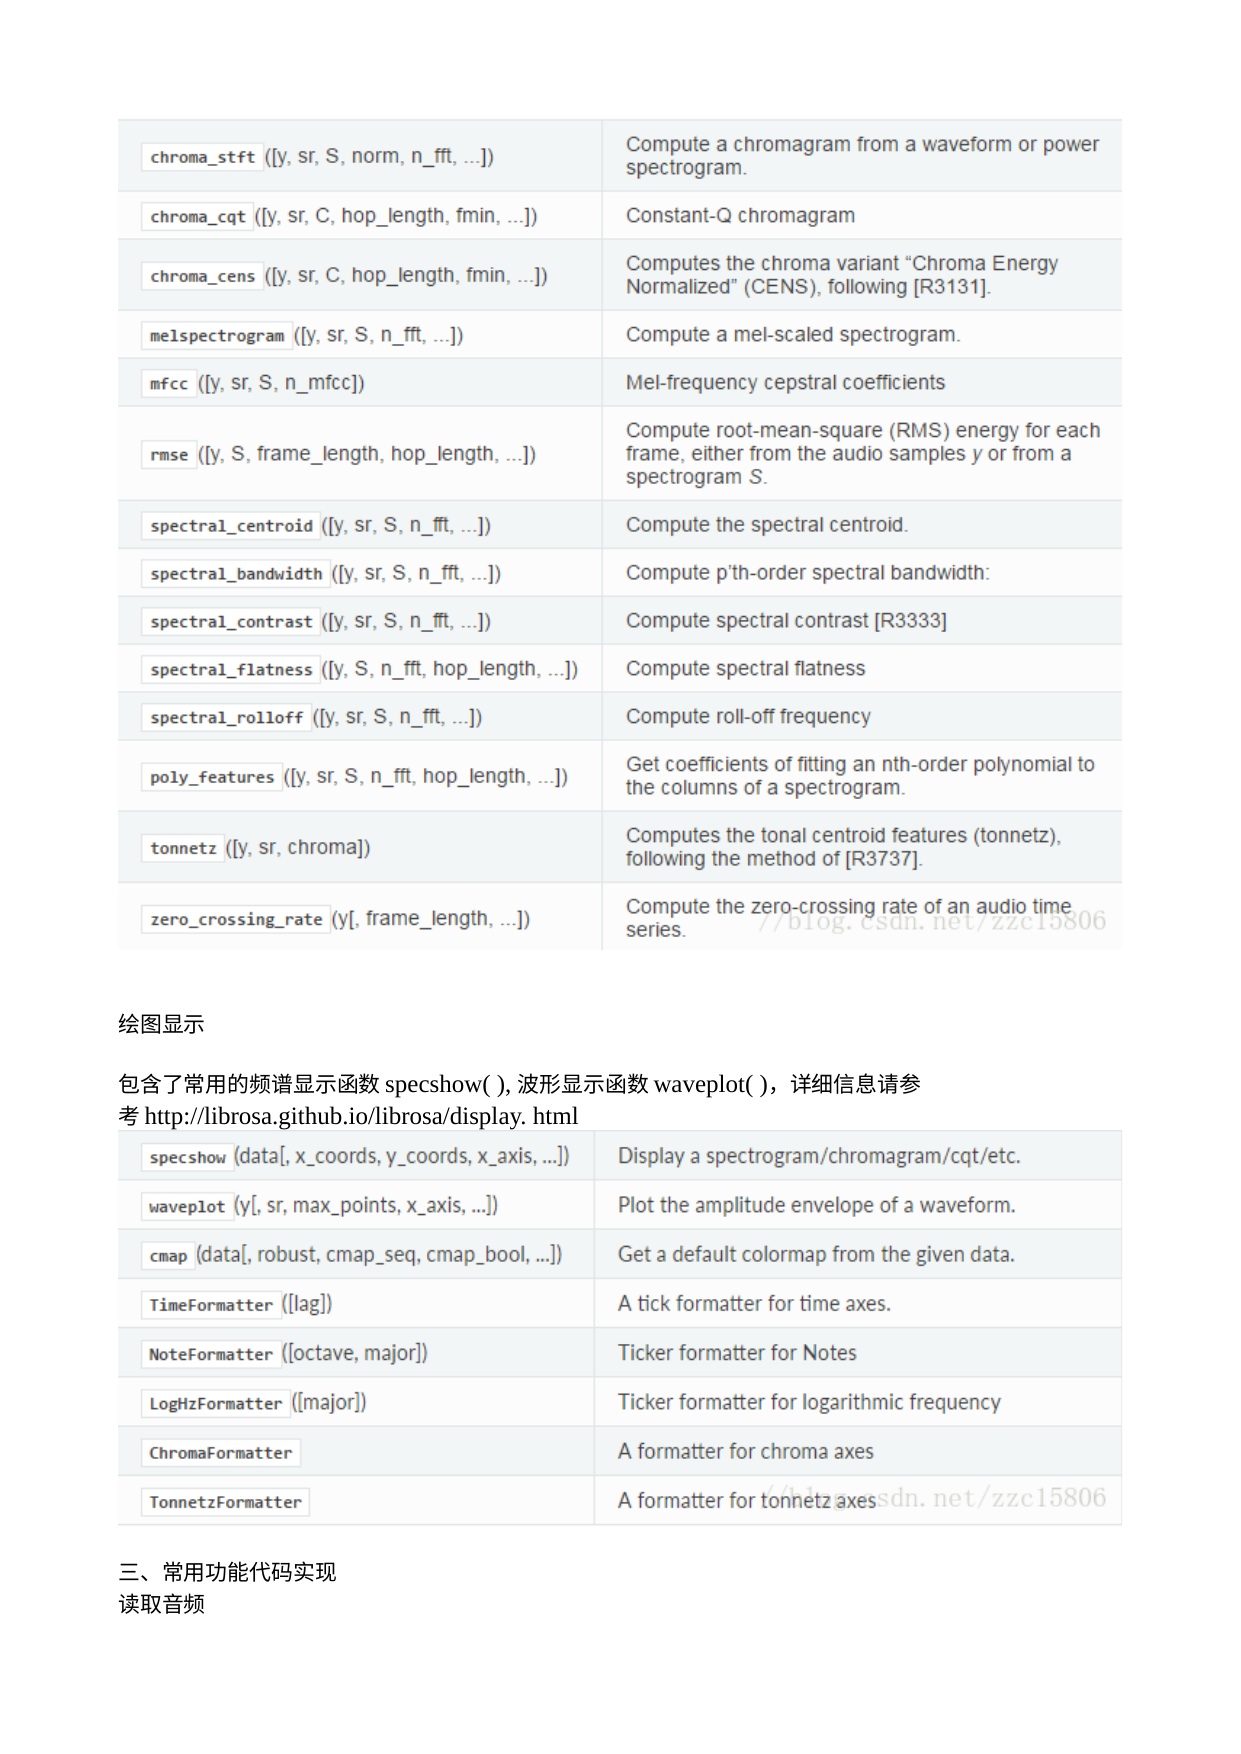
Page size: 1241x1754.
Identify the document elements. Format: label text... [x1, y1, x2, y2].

text 读取音频 [118, 1587, 1122, 1618]
text 绘图显示 [118, 1007, 1122, 1038]
text 三、常用功能代码实现 [118, 1555, 1122, 1587]
picture [118, 1130, 1123, 1527]
picture [118, 118, 1123, 950]
text 包含了常用的频谱显示函数specshow( ), 波形显示函数waveplot( )，详细信息请参考http://librosa.github.io/librosa/display. html [118, 1067, 1122, 1130]
